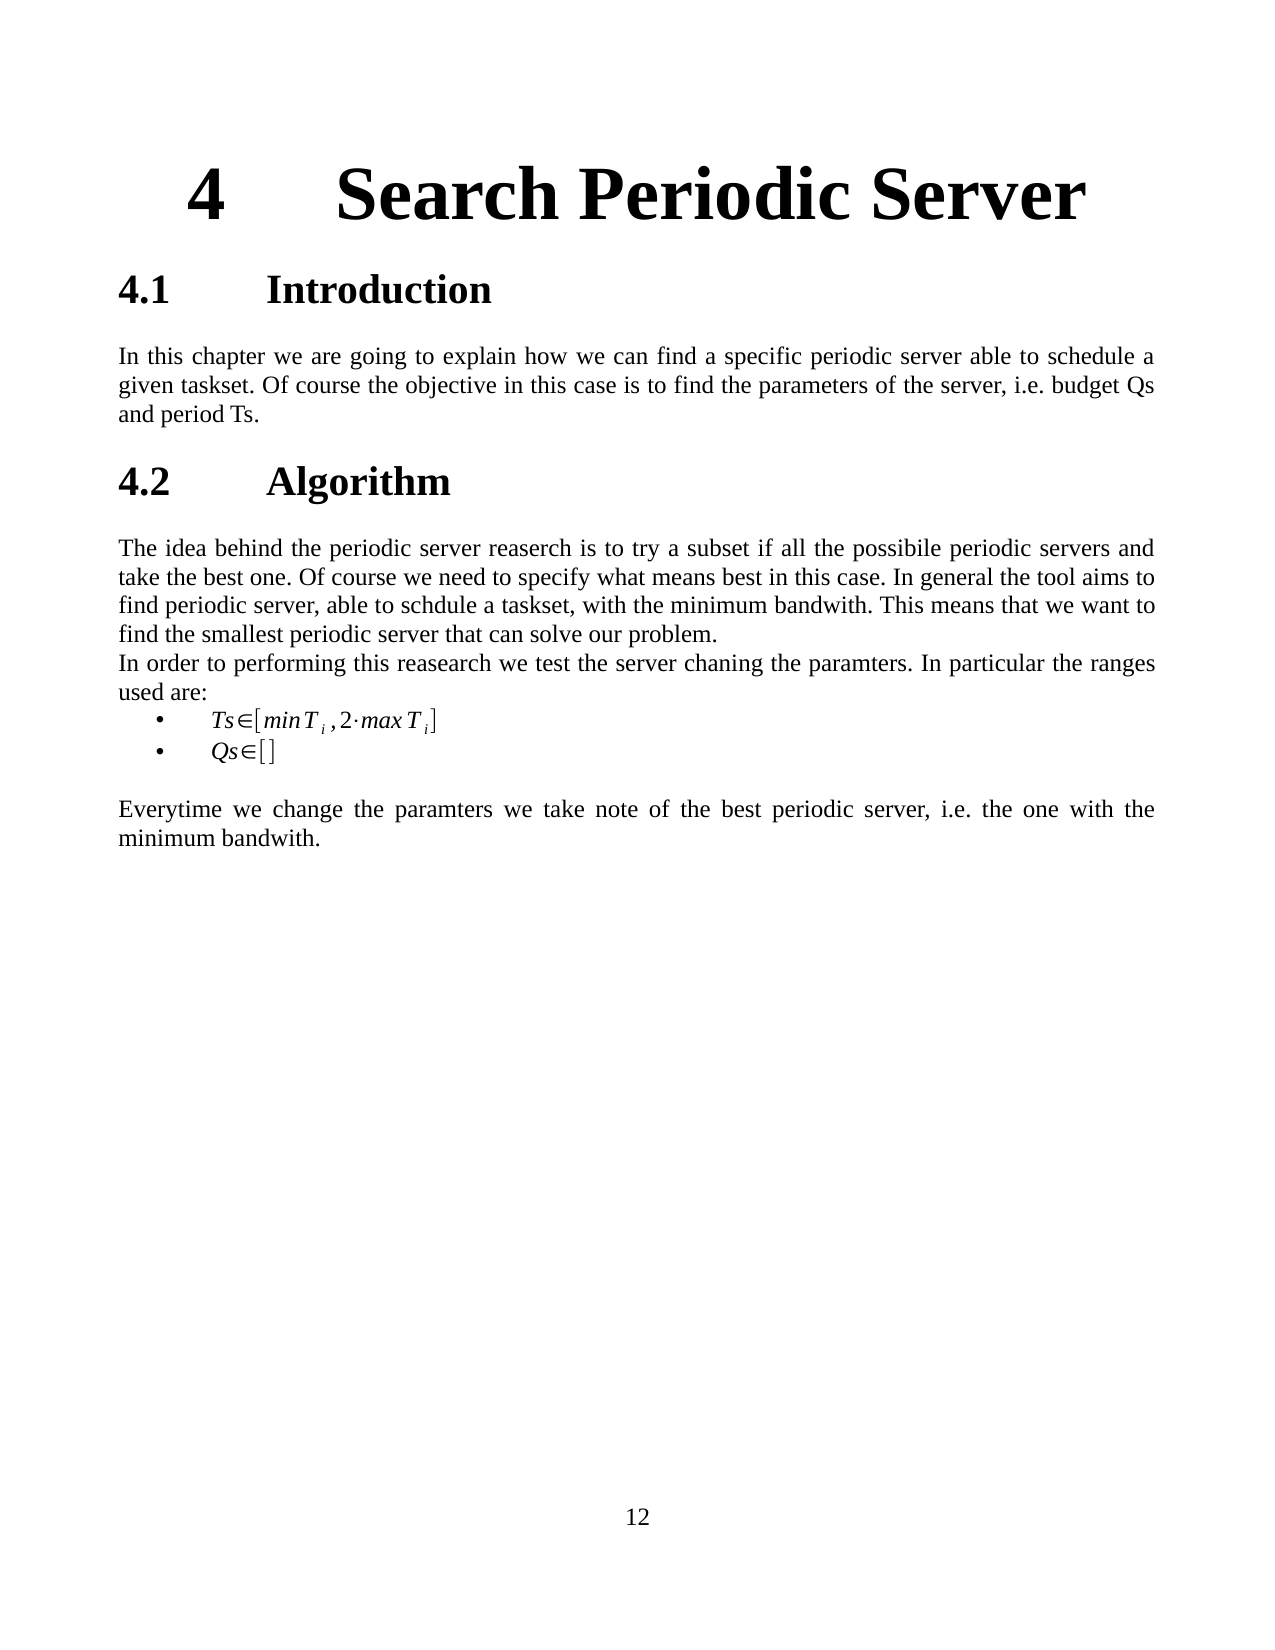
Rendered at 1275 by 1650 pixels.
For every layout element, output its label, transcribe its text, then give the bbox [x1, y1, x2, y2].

text Everytime we change the paramters we take note of the best periodic server, i.e. the one with the minimum bandwith. [118, 794, 1157, 851]
subtitle 4.2 Algorithm [118, 456, 1157, 504]
text The idea behind the periodic server reaserch is to try a subset if all the possibile periodic servers and take the best one. Of course we need to specify what means best in this case. In general the tool aims to find periodic server, able to schdule a taskset, with the minimum bandwith. This means that we want to find the smallest periodic server that can solve our problem. [118, 533, 1157, 648]
text In this chapter we are going to explain how we can find a specific periodic server able to schedule a given taskset. Of course the objective in this case is to find the parameters of the server, i.e. budget Qs and period Ts. [118, 341, 1157, 427]
subtitle 4.1 Introduction [118, 264, 1157, 312]
subtitle 4 Search Periodic Server [118, 148, 1157, 236]
text In order to performing this reasearch we test the server chaning the paramters. In particular the ranges used are: [118, 648, 1157, 705]
